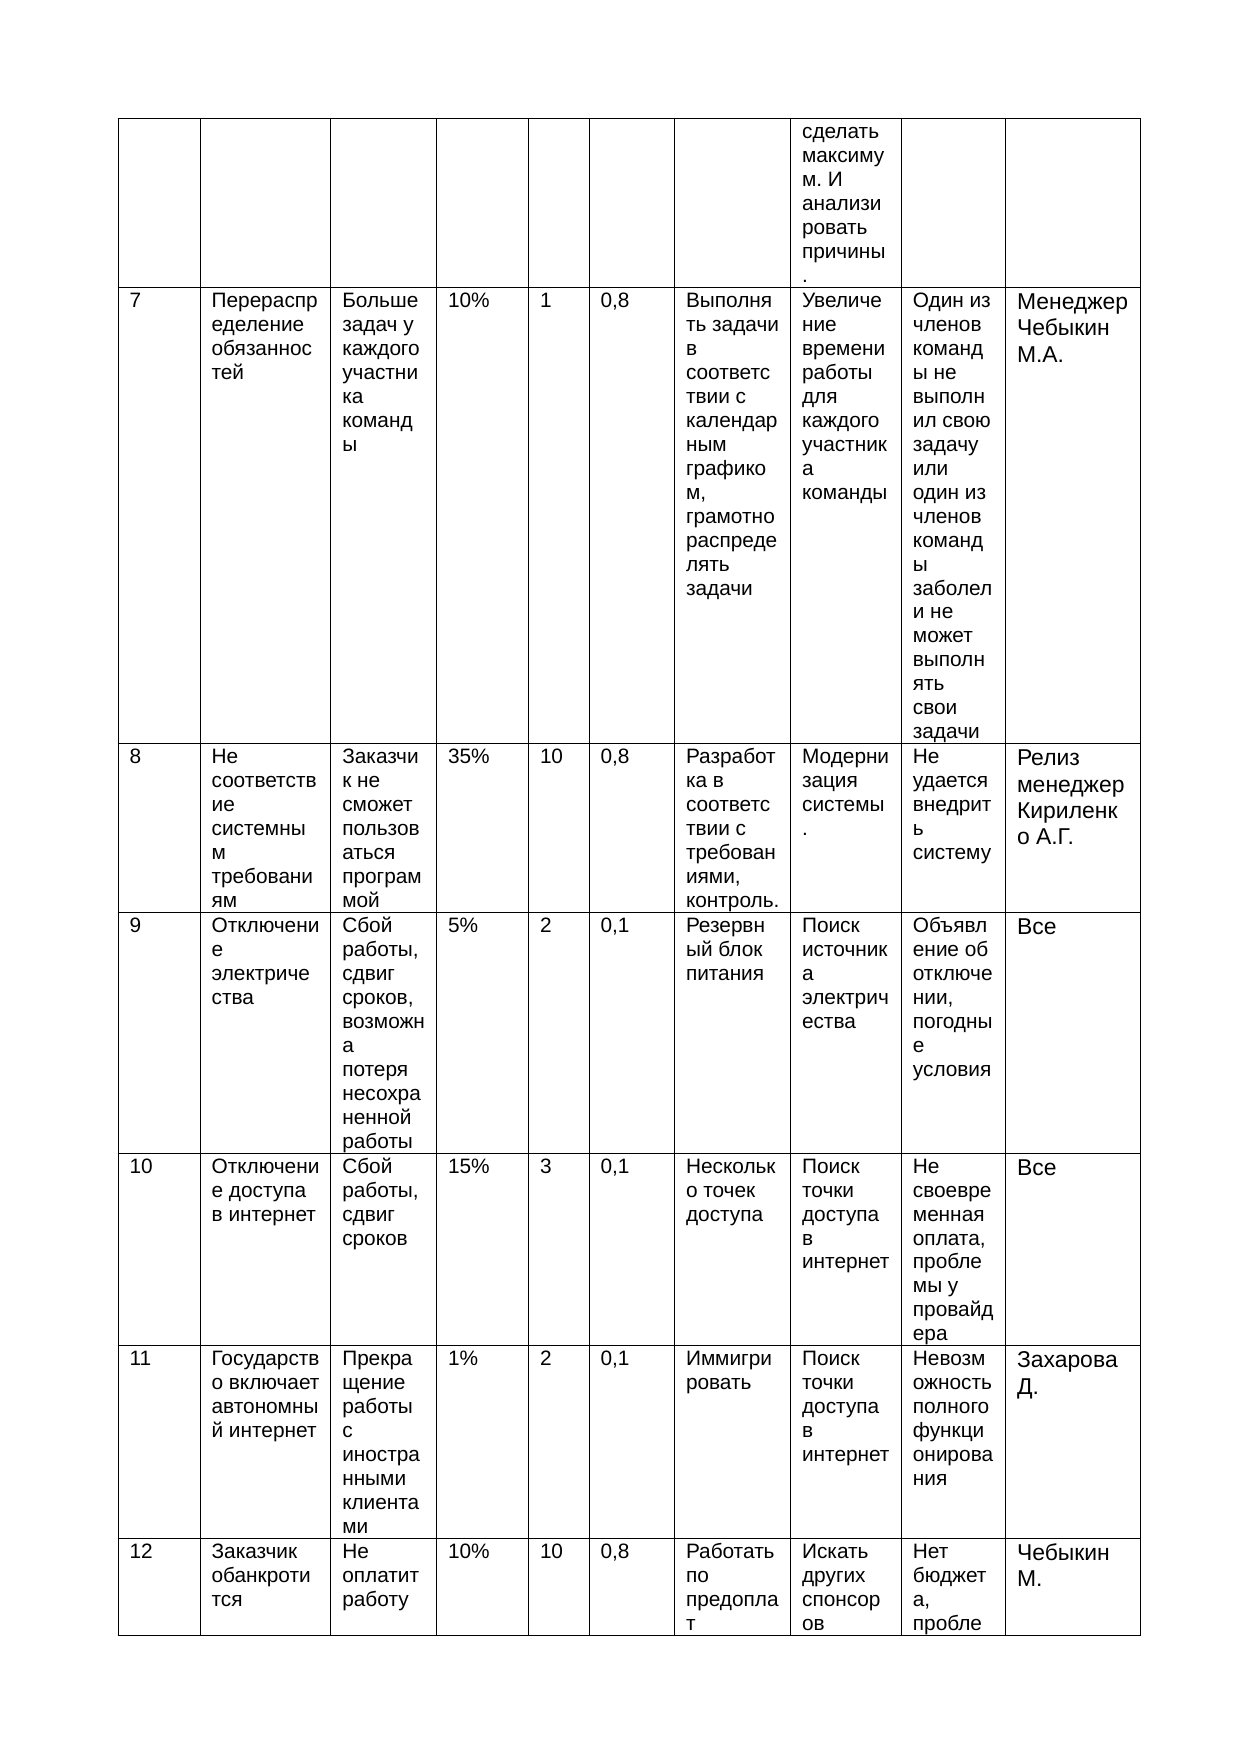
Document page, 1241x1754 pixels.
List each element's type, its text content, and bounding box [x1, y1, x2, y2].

table_cell 0,1 [590, 1154, 674, 1345]
table_cell 0,1 [590, 913, 674, 1152]
table_cell 1% [437, 1346, 528, 1538]
table_cell Не соответствие системным требованиям [201, 744, 330, 912]
table_cell 11 [119, 1346, 200, 1538]
table_cell Релиз менеджер Кириленко А.Г. [1006, 744, 1140, 912]
table_cell Сбой работы, сдвиг сроков, возможна потеря несохраненной работы [331, 913, 436, 1152]
table_cell Разработка в соответствии с требованиями, контроль. [675, 744, 790, 912]
table_cell сделать максимум. И анализировать причины. [791, 119, 901, 287]
table_cell [331, 119, 436, 287]
table_cell 12 [119, 1539, 200, 1635]
table_cell 0,1 [590, 1346, 674, 1538]
table_cell [119, 119, 200, 287]
table_cell Сбой работы, сдвиг сроков [331, 1154, 436, 1345]
table_cell 35% [437, 744, 528, 912]
table_cell Прекращение работы с иностранными клиентами [331, 1346, 436, 1538]
table_cell Выполнять задачи в соответствии с календарным графиком, грамотно распределять задачи [675, 288, 790, 743]
table_cell Не оплатит работу [331, 1539, 436, 1635]
table_cell [437, 119, 528, 287]
table_cell [590, 119, 674, 287]
table_cell Работать по предоплат [675, 1539, 790, 1635]
table_cell Нет бюджета, пробле [902, 1539, 1005, 1635]
table_cell Не своевременная оплата, проблемы у провайдера [902, 1154, 1005, 1345]
table_cell Поиск точки доступа в интернет [791, 1154, 901, 1345]
table_cell 10% [437, 288, 528, 743]
table_cell 10 [529, 1539, 589, 1635]
table_cell 2 [529, 1346, 589, 1538]
table_cell Объявление об отключении, погодные условия [902, 913, 1005, 1152]
table_cell Отключение электричества [201, 913, 330, 1152]
table_cell Модернизация системы. [791, 744, 901, 912]
table_cell 15% [437, 1154, 528, 1345]
table_cell Один из членов команды не выполнил свою задачу или один из членов команды заболел и не может выполнять свои задачи [902, 288, 1005, 743]
table_cell Невозможность полного функционирования [902, 1346, 1005, 1538]
table_cell [201, 119, 330, 287]
table_cell 10 [119, 1154, 200, 1345]
table_cell 0,8 [590, 288, 674, 743]
table_cell Отключение доступа в интернет [201, 1154, 330, 1345]
table_cell 0,8 [590, 1539, 674, 1635]
table_cell 5% [437, 913, 528, 1152]
table_cell 8 [119, 744, 200, 912]
table_cell 3 [529, 1154, 589, 1345]
table_cell Захарова Д. [1006, 1346, 1140, 1538]
table_cell Увеличение времени работы для каждого участника команды [791, 288, 901, 743]
table_cell 7 [119, 288, 200, 743]
table_cell Чебыкин М. [1006, 1539, 1140, 1635]
table_cell 10 [529, 744, 589, 912]
table_cell Несколько точек доступа [675, 1154, 790, 1345]
table_cell Государство включает автономный интернет [201, 1346, 330, 1538]
table_cell [675, 119, 790, 287]
table_cell Не удается внедрить систему [902, 744, 1005, 912]
table_cell Поиск точки доступа в интернет [791, 1346, 901, 1538]
table_cell [529, 119, 589, 287]
table_cell Все [1006, 913, 1140, 1152]
table_cell Поиск источника электричества [791, 913, 901, 1152]
table_cell 1 [529, 288, 589, 743]
table_cell Менеджер Чебыкин М.А. [1006, 288, 1140, 743]
table_cell Иммигрировать [675, 1346, 790, 1538]
table_cell 10% [437, 1539, 528, 1635]
table_cell 9 [119, 913, 200, 1152]
table_cell [902, 119, 1005, 287]
table_cell Перераспределение обязанностей [201, 288, 330, 743]
table_cell 2 [529, 913, 589, 1152]
table_cell 0,8 [590, 744, 674, 912]
table_cell Все [1006, 1154, 1140, 1345]
table_cell [1006, 119, 1140, 287]
table_cell Искать других спонсоров [791, 1539, 901, 1635]
table_cell Заказчик обанкротится [201, 1539, 330, 1635]
table_cell Больше задач у каждого участника команды [331, 288, 436, 743]
table_cell Заказчик не сможет пользоваться программой [331, 744, 436, 912]
table_cell Резервный блок питания [675, 913, 790, 1152]
